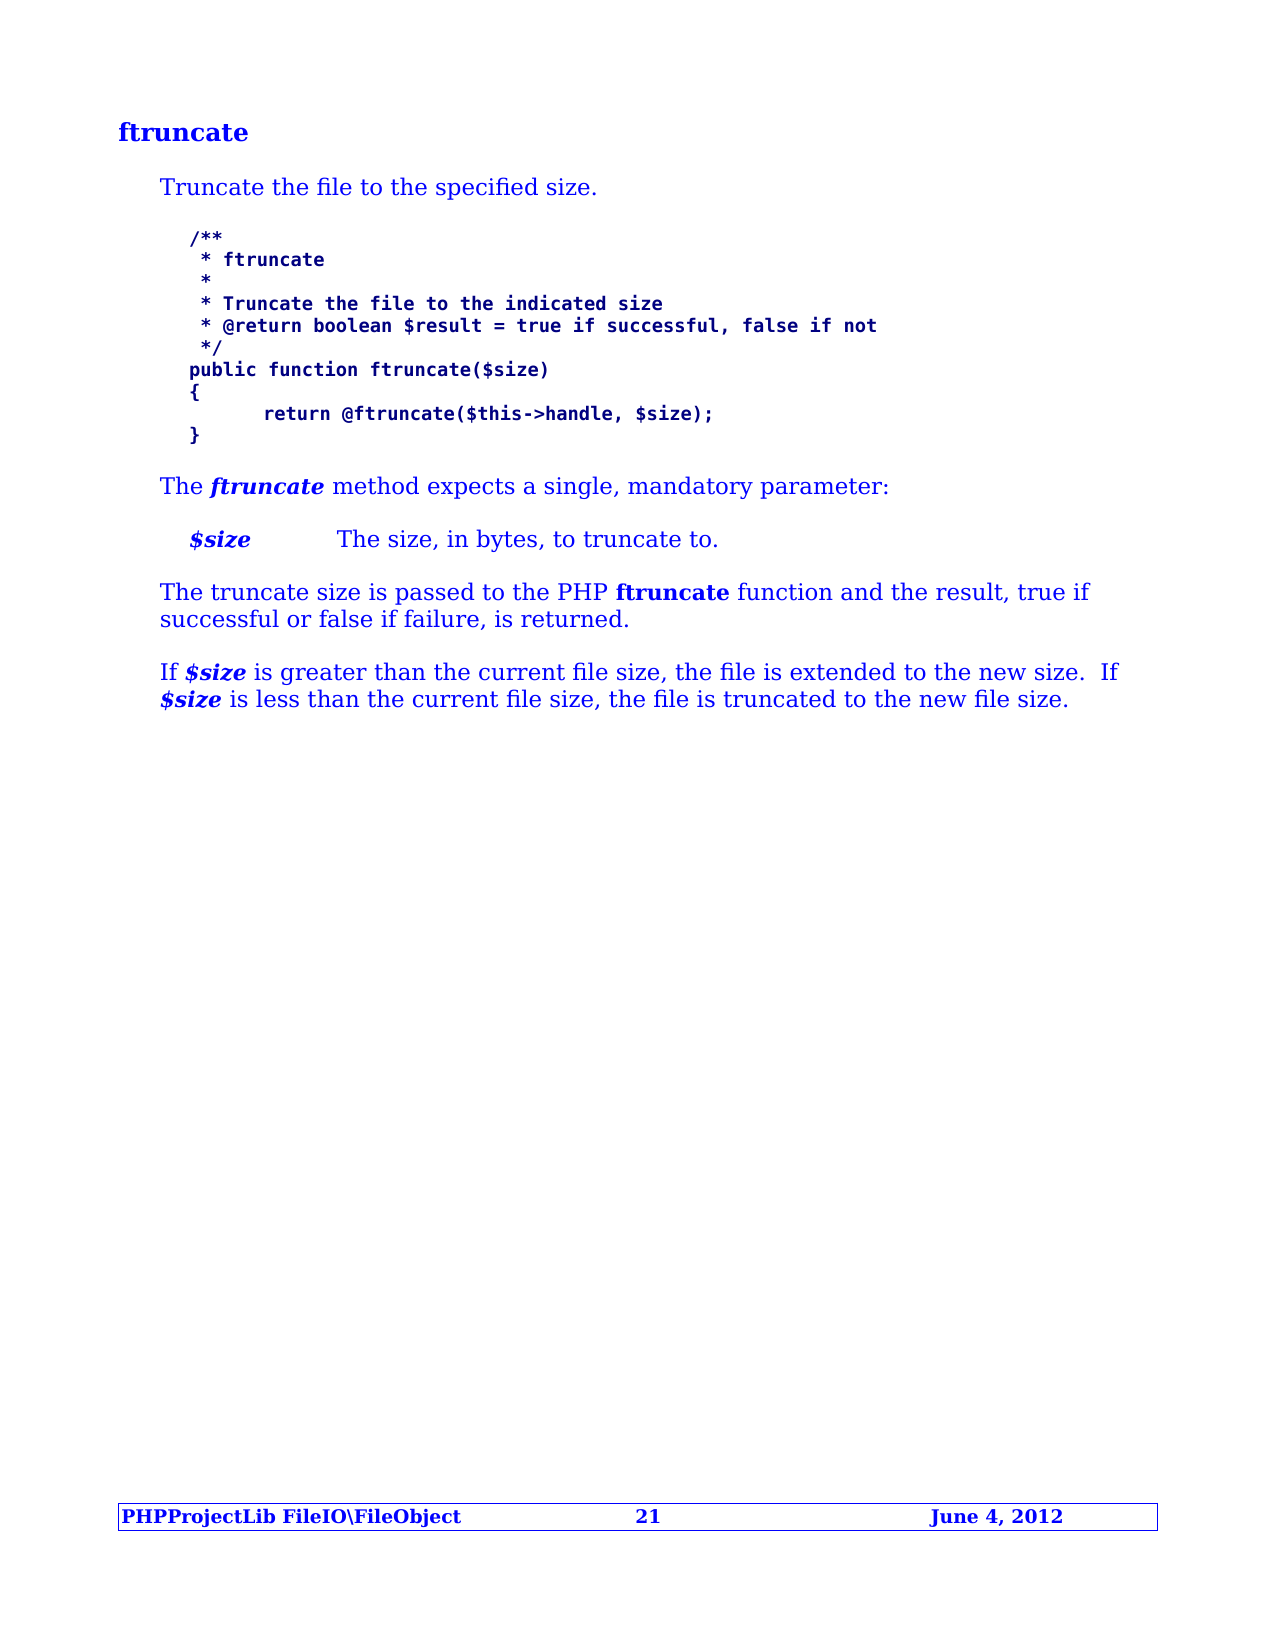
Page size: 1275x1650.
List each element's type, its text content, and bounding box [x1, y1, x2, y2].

text If $size is greater than the current file size, the file is extended to the new size. If $size is less than the current file size, the file is truncated to the new file size. [159, 659, 1157, 713]
list public function ftruncate($size) [189, 359, 1157, 381]
text Truncate the file to the specified size. [159, 174, 1157, 201]
text $size The size, in bytes, to truncate to. [189, 526, 1157, 553]
list */ [189, 337, 1157, 359]
list /** [189, 227, 1157, 249]
list * Truncate the file to the indicated size [189, 293, 1157, 315]
list * ftruncate [189, 249, 1157, 271]
text The ftruncate method expects a single, mandatory parameter: [159, 473, 1157, 499]
text The truncate size is passed to the PHP ftruncate function and the result, true if successful or false if failure, is returned. [159, 579, 1157, 633]
list return @ftruncate($this->handle, $size); [189, 402, 1157, 424]
list } [189, 424, 1157, 446]
list { [189, 381, 1157, 402]
title ftruncate [118, 118, 1157, 147]
list * @return boolean $result = true if successful, false if not [189, 315, 1157, 337]
list * [189, 271, 1157, 293]
